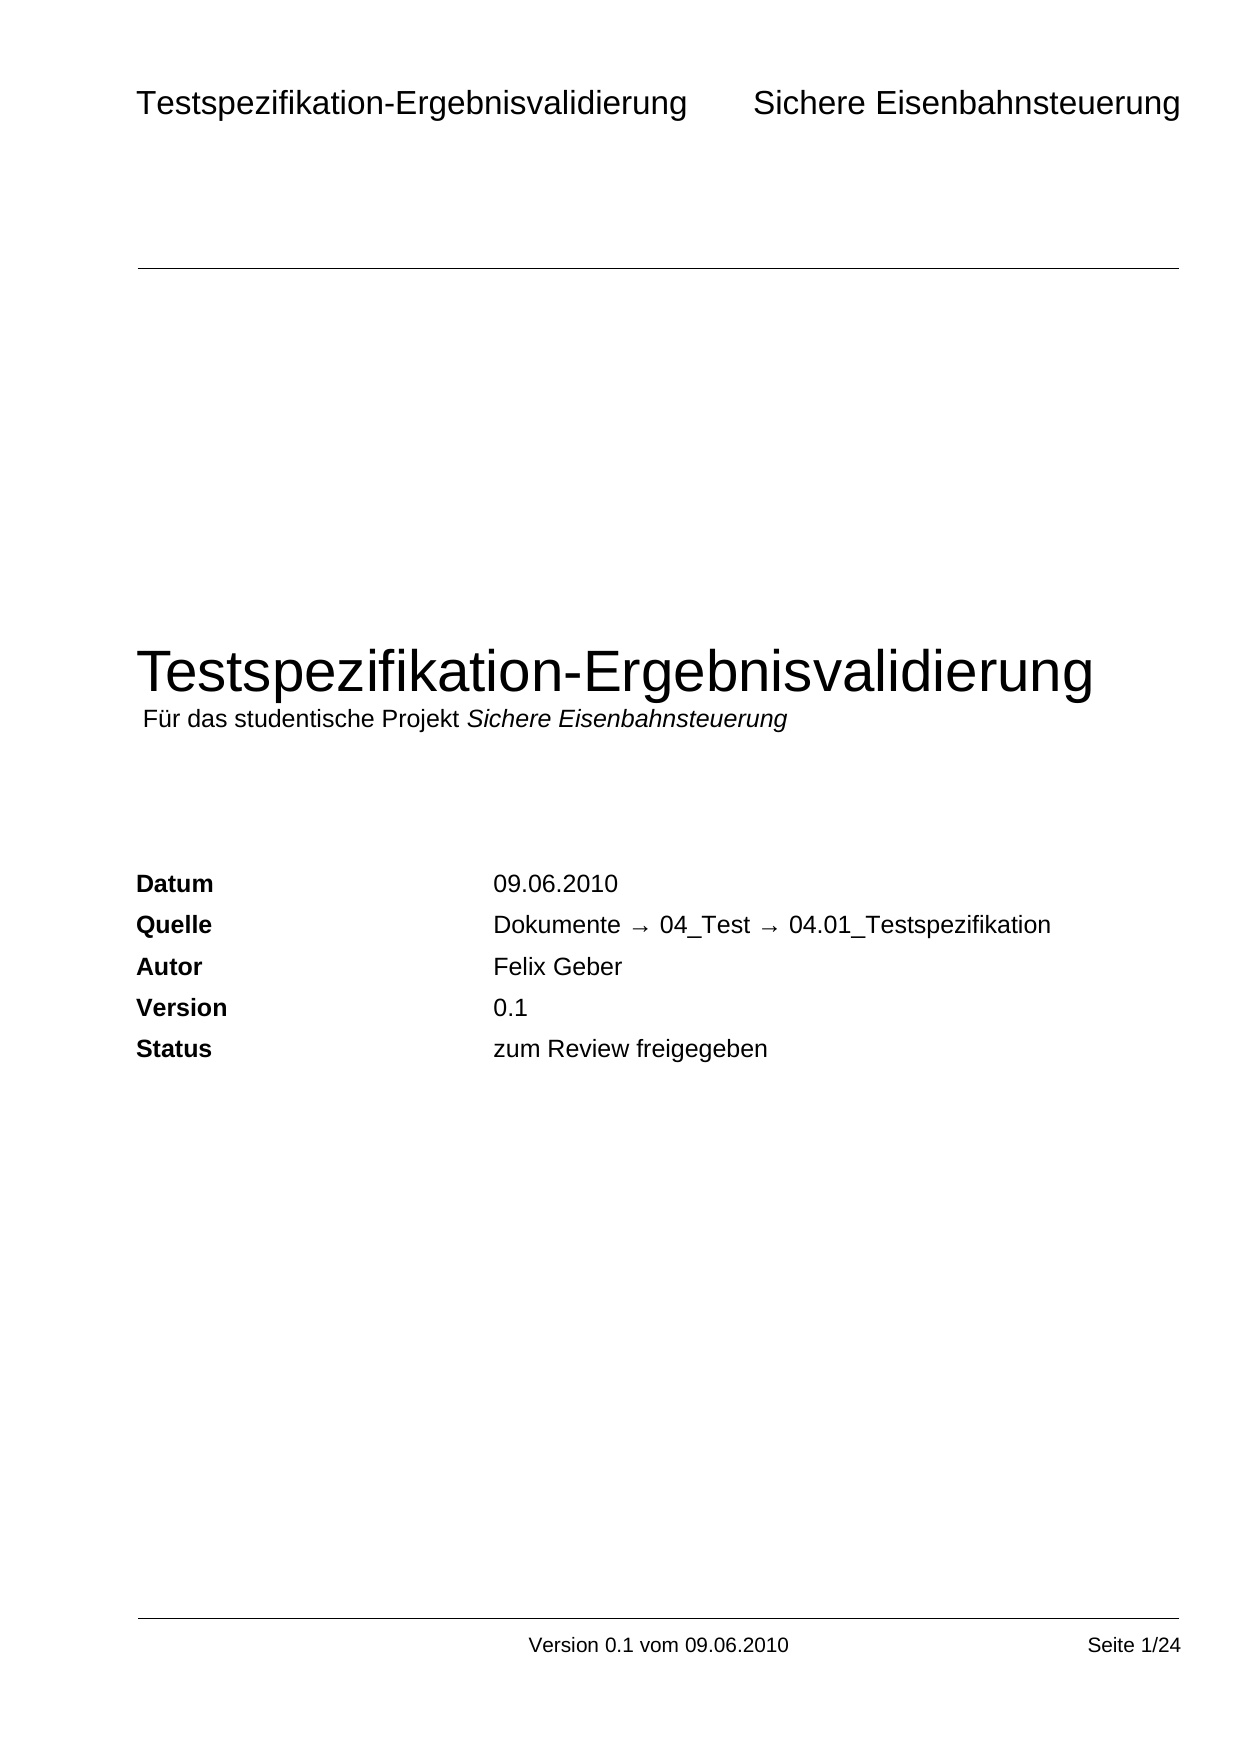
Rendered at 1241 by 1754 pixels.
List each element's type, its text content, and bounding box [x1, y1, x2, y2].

text Version 0.1 [136, 993, 1181, 1022]
text Autor Felix Geber [136, 952, 1181, 980]
text Für das studentische Projekt Sichere Eisenbahnsteuerung [136, 704, 1181, 733]
text Datum 09.06.2010 [136, 869, 1181, 898]
text Status zum Review freigegeben [136, 1034, 1181, 1063]
text Quelle Dokumente → 04_Test → 04.01_Testspezifikation [136, 910, 1181, 939]
title Testspezifikation-Ergebnisvalidierung [136, 637, 1181, 704]
